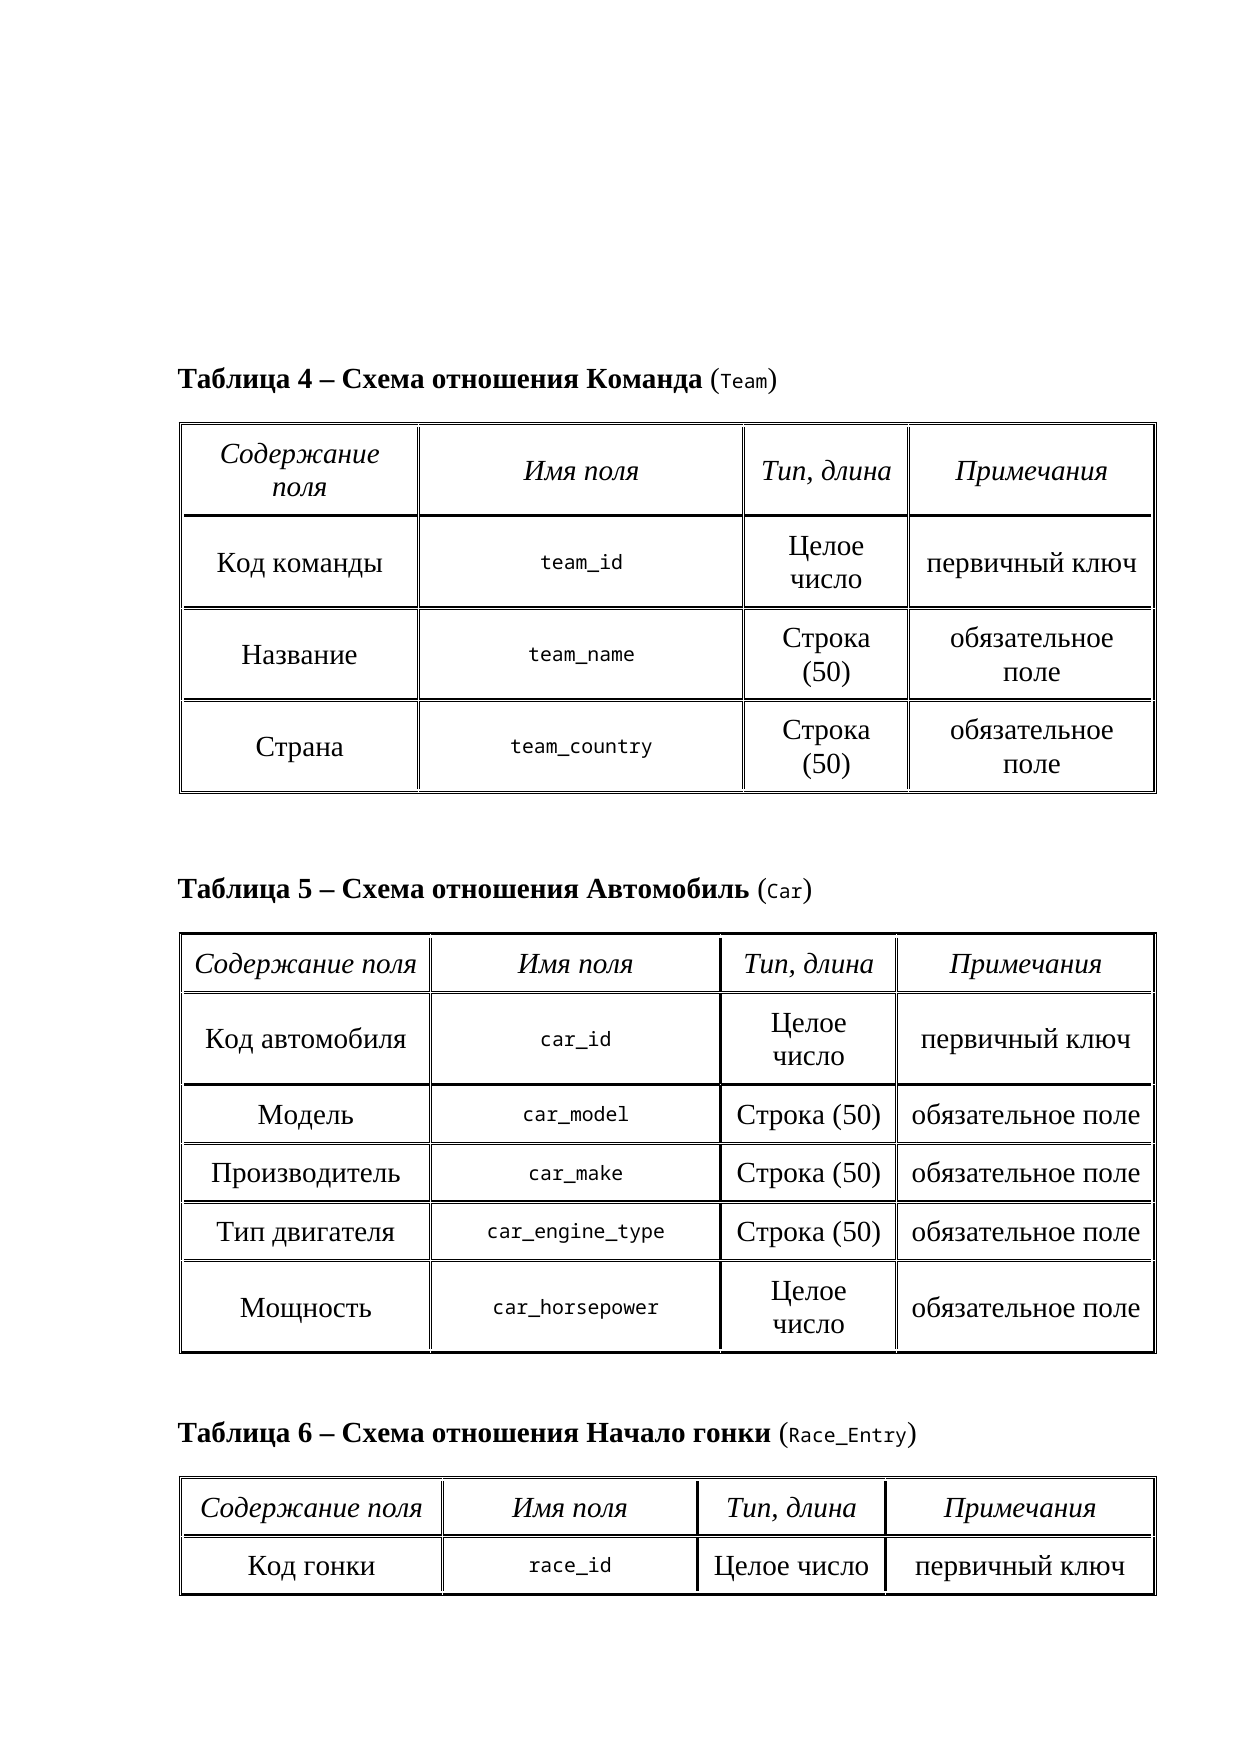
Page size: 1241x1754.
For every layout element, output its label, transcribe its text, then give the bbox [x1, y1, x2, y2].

table_cell Страна [182, 698, 419, 791]
table_cell Тип двигателя [182, 1200, 429, 1259]
table_cell Целое число [720, 1262, 897, 1351]
table_header Имя поля [443, 1479, 697, 1534]
table_cell первичный ключ [885, 1534, 1154, 1593]
table_cell car_make [432, 1145, 719, 1200]
table_cell car_id [432, 994, 719, 1083]
table_cell team_name [420, 610, 742, 698]
table_header Примечания [897, 935, 1153, 991]
table_cell обязательное поле [898, 1083, 1155, 1141]
table_cell car_horsepower [431, 1262, 720, 1351]
table_cell Название [182, 606, 417, 698]
table_header Примечания [885, 1479, 1153, 1534]
table_cell обязательное поле [909, 698, 1154, 791]
table_cell обязательное поле [898, 1141, 1154, 1200]
table_header Тип, длина [697, 1479, 885, 1534]
table_cell car_model [432, 1086, 719, 1141]
table_cell Мощность [180, 1259, 431, 1351]
table_header Тип, длина [744, 425, 909, 514]
table_cell Код автомобиля [180, 991, 431, 1083]
table_header Тип, длина [720, 935, 897, 991]
table_cell Целое число [722, 994, 895, 1083]
table_cell Строка (50) [722, 1204, 895, 1259]
table_cell race_id [443, 1538, 697, 1593]
table_cell Строка (50) [722, 1145, 895, 1200]
table_cell Строка (50) [744, 702, 909, 791]
table_cell Целое число [697, 1538, 885, 1593]
table_cell Код гонки [182, 1534, 442, 1593]
table_cell car_engine_type [432, 1204, 719, 1259]
text Таблица 4 – Схема отношения Команда (Team) [177, 361, 1196, 394]
table_header Примечания [909, 425, 1153, 514]
table_cell обязательное поле [910, 606, 1154, 698]
table_header Имя поля [431, 935, 720, 991]
table_cell team_id [420, 517, 742, 606]
table_header Содержание поля [182, 935, 431, 991]
table_header Содержание поля [182, 1479, 442, 1534]
text Таблица 5 – Схема отношения Автомобиль (Car) [177, 871, 1196, 905]
table_cell Код команды [182, 514, 417, 606]
table_cell Целое число [745, 517, 907, 606]
table_header Имя поля [419, 425, 744, 514]
table_cell team_country [419, 702, 744, 791]
table_cell Строка (50) [745, 610, 907, 698]
table_cell первичный ключ [910, 514, 1153, 606]
table_cell Модель [180, 1083, 429, 1141]
table_cell Строка (50) [722, 1086, 895, 1141]
table_cell первичный ключ [897, 991, 1155, 1083]
table_cell Производитель [182, 1141, 429, 1200]
table_header Содержание поля [182, 425, 419, 514]
table_cell обязательное поле [897, 1259, 1155, 1351]
text Таблица 6 – Схема отношения Начало гонки (Race_Entry) [177, 1415, 1196, 1448]
table_cell обязательное поле [898, 1200, 1154, 1259]
